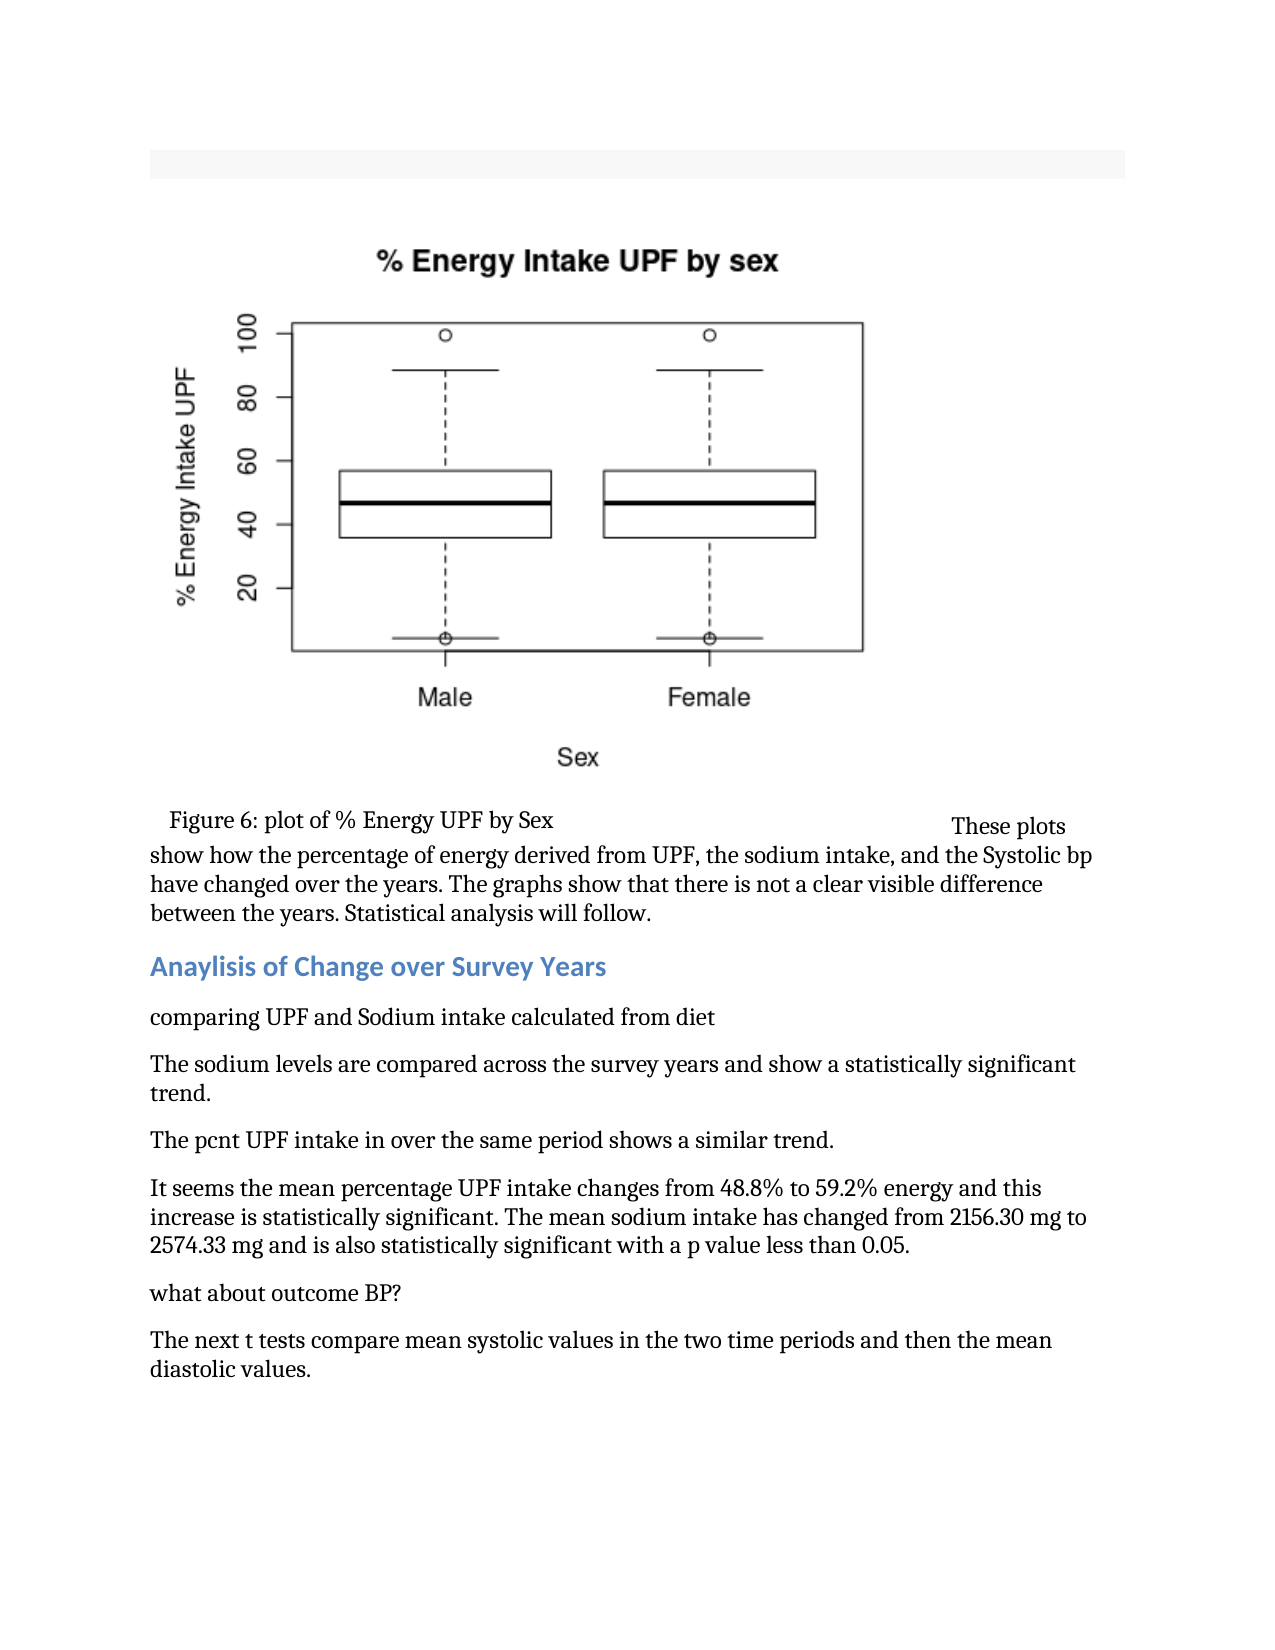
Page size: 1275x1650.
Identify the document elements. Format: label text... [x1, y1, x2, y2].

text comparing UPF and Sodium intake calculated from diet [150, 1002, 1125, 1031]
text The sodium levels are compared across the survey years and show a statistically significant trend. [150, 1050, 1125, 1107]
text These plots show how the percentage of energy derived from UPF, the sodium intake, and the Systolic bp have changed over the years. The graphs show that there is not a clear visible difference between the years. Statistical analysis will follow. [150, 199, 1125, 927]
subtitle Anaylisis of Change over Survey Years [150, 948, 1125, 984]
text It seems the mean percentage UPF intake changes from 48.8% to 59.2% energy and this increase is statistically significant. The mean sodium intake has changed from 2156.30 mg to 2574.33 mg and is also statistically significant with a p value less than 0.05. [150, 1174, 1125, 1260]
text The next t tests compare mean systolic values in the two time periods and then the mean diastolic values. [150, 1326, 1125, 1384]
text Figure 6: plot of % Energy UPF by Sex [169, 806, 927, 835]
text what about outcome BP? [150, 1279, 1125, 1307]
text The pcnt UPF intake in over the same period shows a similar trend. [150, 1126, 1125, 1155]
picture [168, 199, 927, 806]
